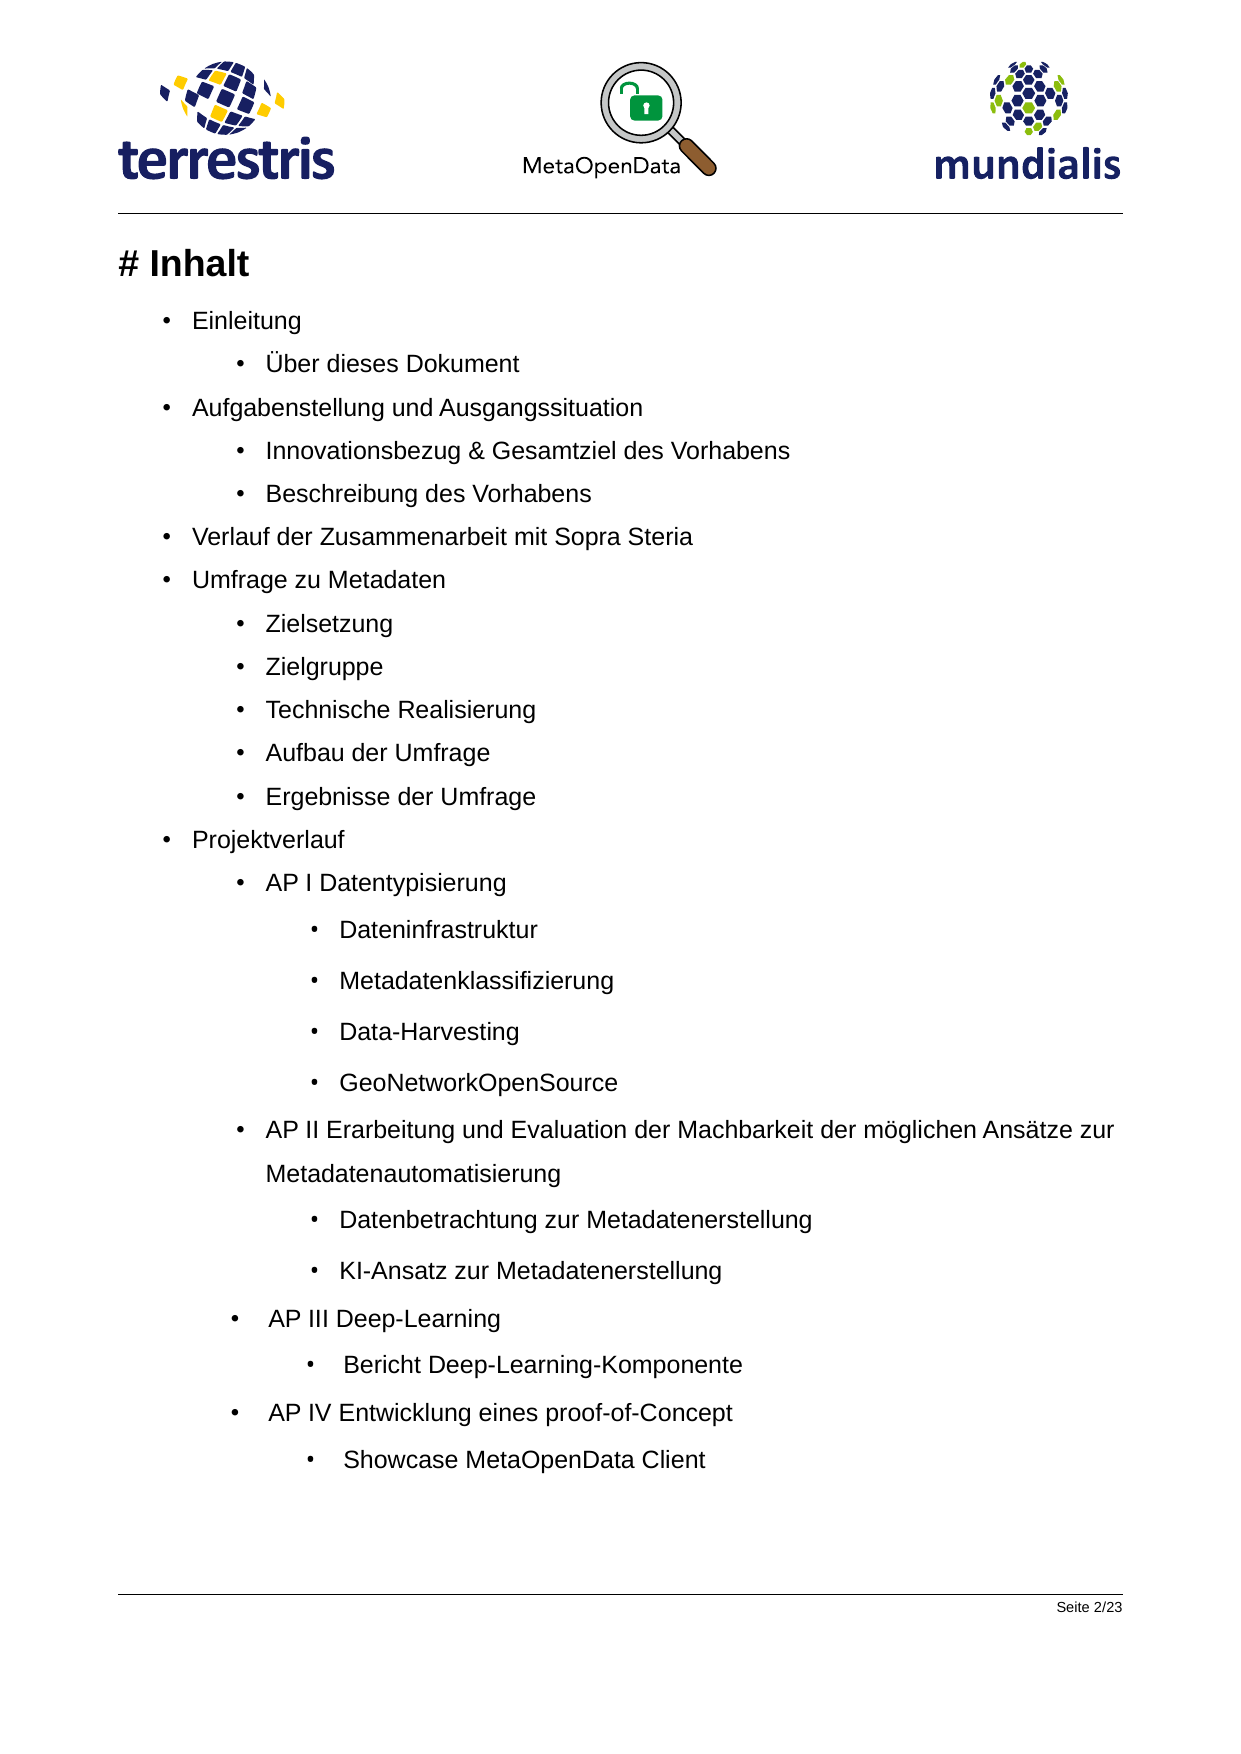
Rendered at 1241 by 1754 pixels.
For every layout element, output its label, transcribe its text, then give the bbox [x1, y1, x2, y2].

list AP II Erarbeitung und Evaluation der Machbarkeit der möglichen Ansätze zur Metadatenautomatisierung [236, 1115, 1122, 1187]
list KI-Ansatz zur Metadatenerstellung [309, 1253, 1122, 1287]
list Verlauf der Zusammenarbeit mit Sopra Steria [162, 522, 1122, 551]
list Aufbau der Umfrage [236, 738, 1122, 767]
list Data-Harvesting [309, 1013, 1122, 1047]
list AP I Datentypisierung [236, 868, 1122, 897]
list Aufgabenstellung und Ausgangssituation [162, 392, 1122, 421]
list Einleitung [162, 306, 1122, 335]
list AP IV Entwicklung eines proof-of-Concept [231, 1398, 1122, 1427]
list Zielgruppe [236, 652, 1122, 681]
list Umfrage zu Metadaten [162, 565, 1122, 594]
list Technische Realisierung [236, 695, 1122, 724]
list Ergebnisse der Umfrage [236, 782, 1122, 810]
list Bericht Deep-Learning-Komponente [306, 1347, 1122, 1381]
list GeoNetworkOpenSource [309, 1064, 1122, 1098]
list AP III Deep-Learning [231, 1304, 1122, 1333]
list Über dieses Dokument [236, 349, 1122, 378]
list Innovationsbezug & Gesamtziel des Vorhabens [236, 436, 1122, 464]
list Dateninfrastruktur [309, 911, 1122, 945]
list Metadatenklassifizierung [309, 962, 1122, 996]
list Datenbetrachtung zur Metadatenerstellung [309, 1202, 1122, 1236]
list Showcase MetaOpenData Client [306, 1441, 1122, 1475]
list Beschreibung des Vorhabens [236, 479, 1122, 508]
list Projektverlauf [162, 825, 1122, 854]
list Zielsetzung [236, 609, 1122, 637]
subtitle # Inhalt [118, 241, 1122, 284]
